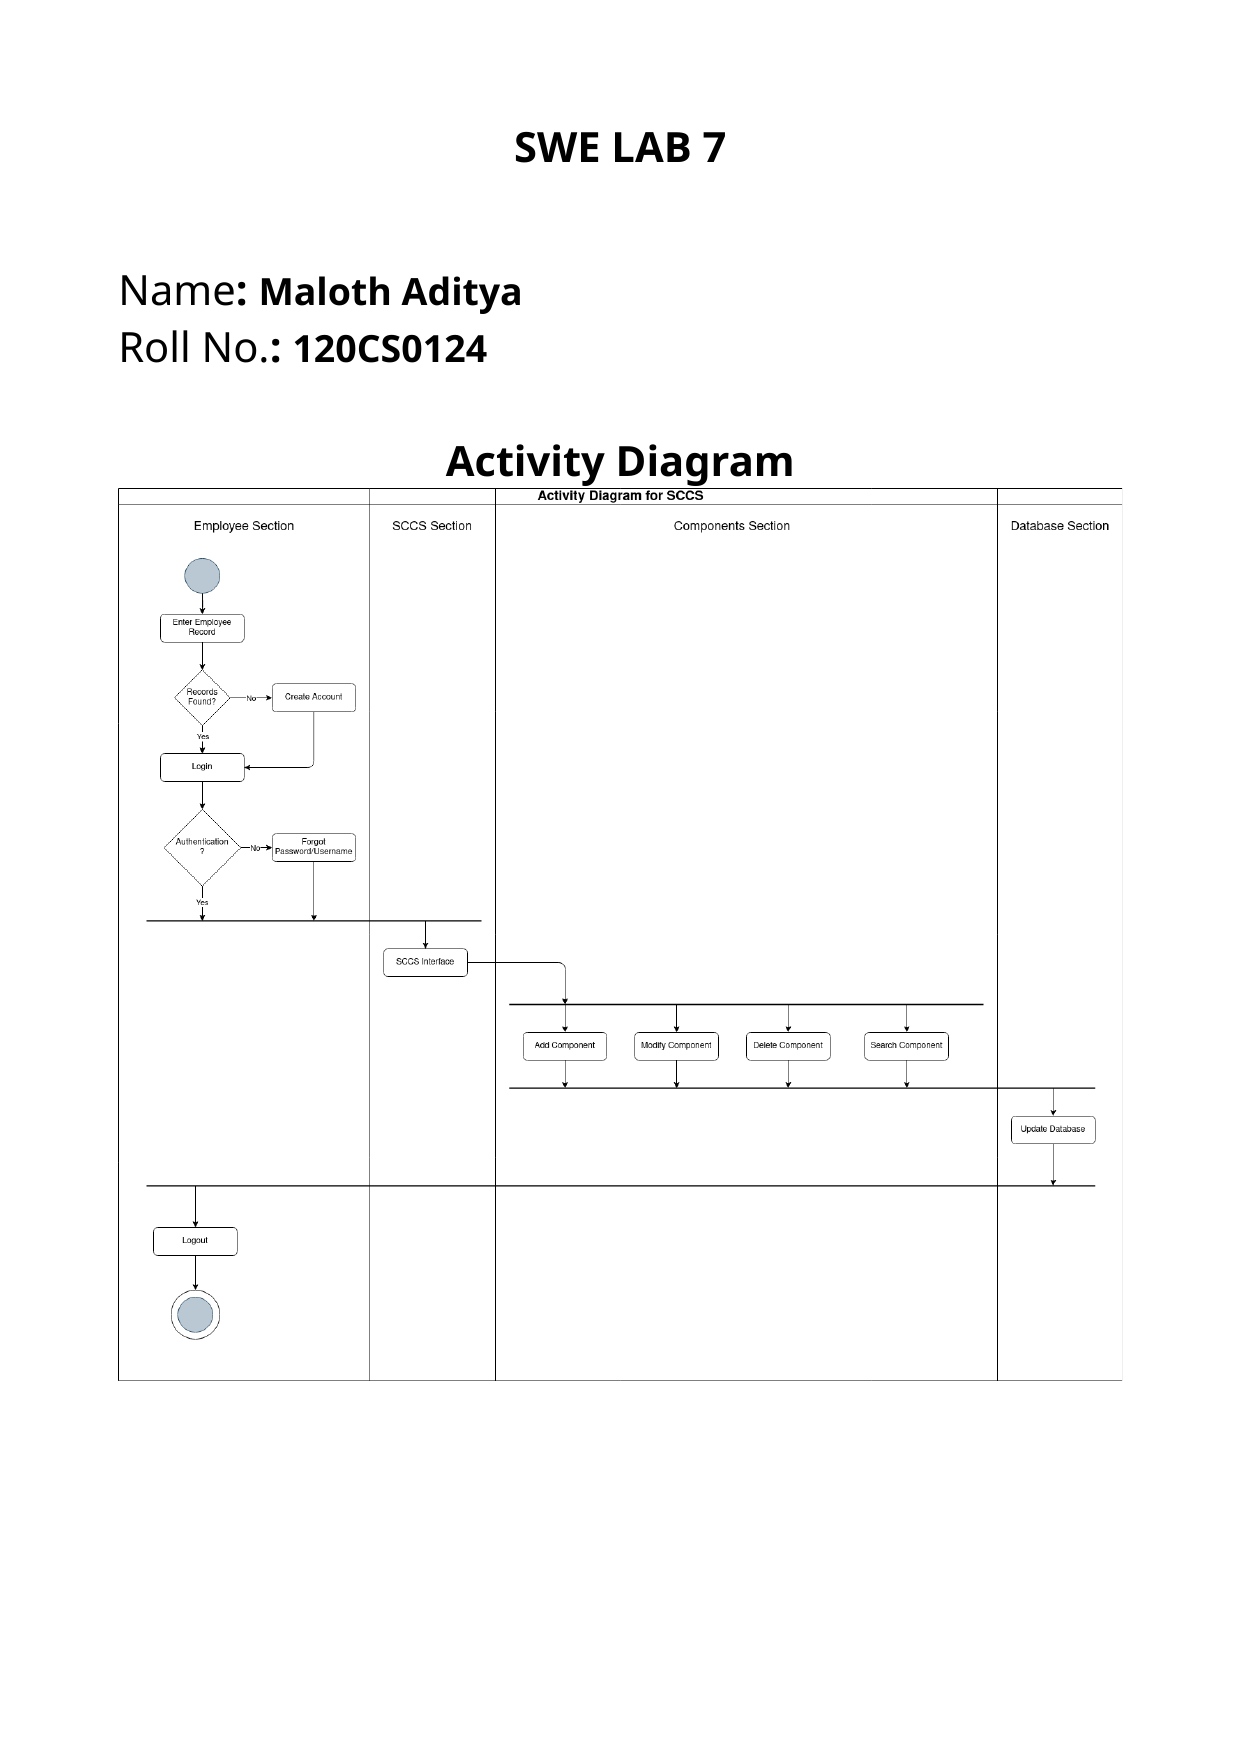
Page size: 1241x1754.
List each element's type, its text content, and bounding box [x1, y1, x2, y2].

text Activity Diagram [118, 431, 1122, 488]
text Name: Maloth Aditya [118, 261, 1122, 318]
picture [118, 488, 1123, 1383]
text Roll No.: 120CS0124 [118, 318, 1122, 375]
